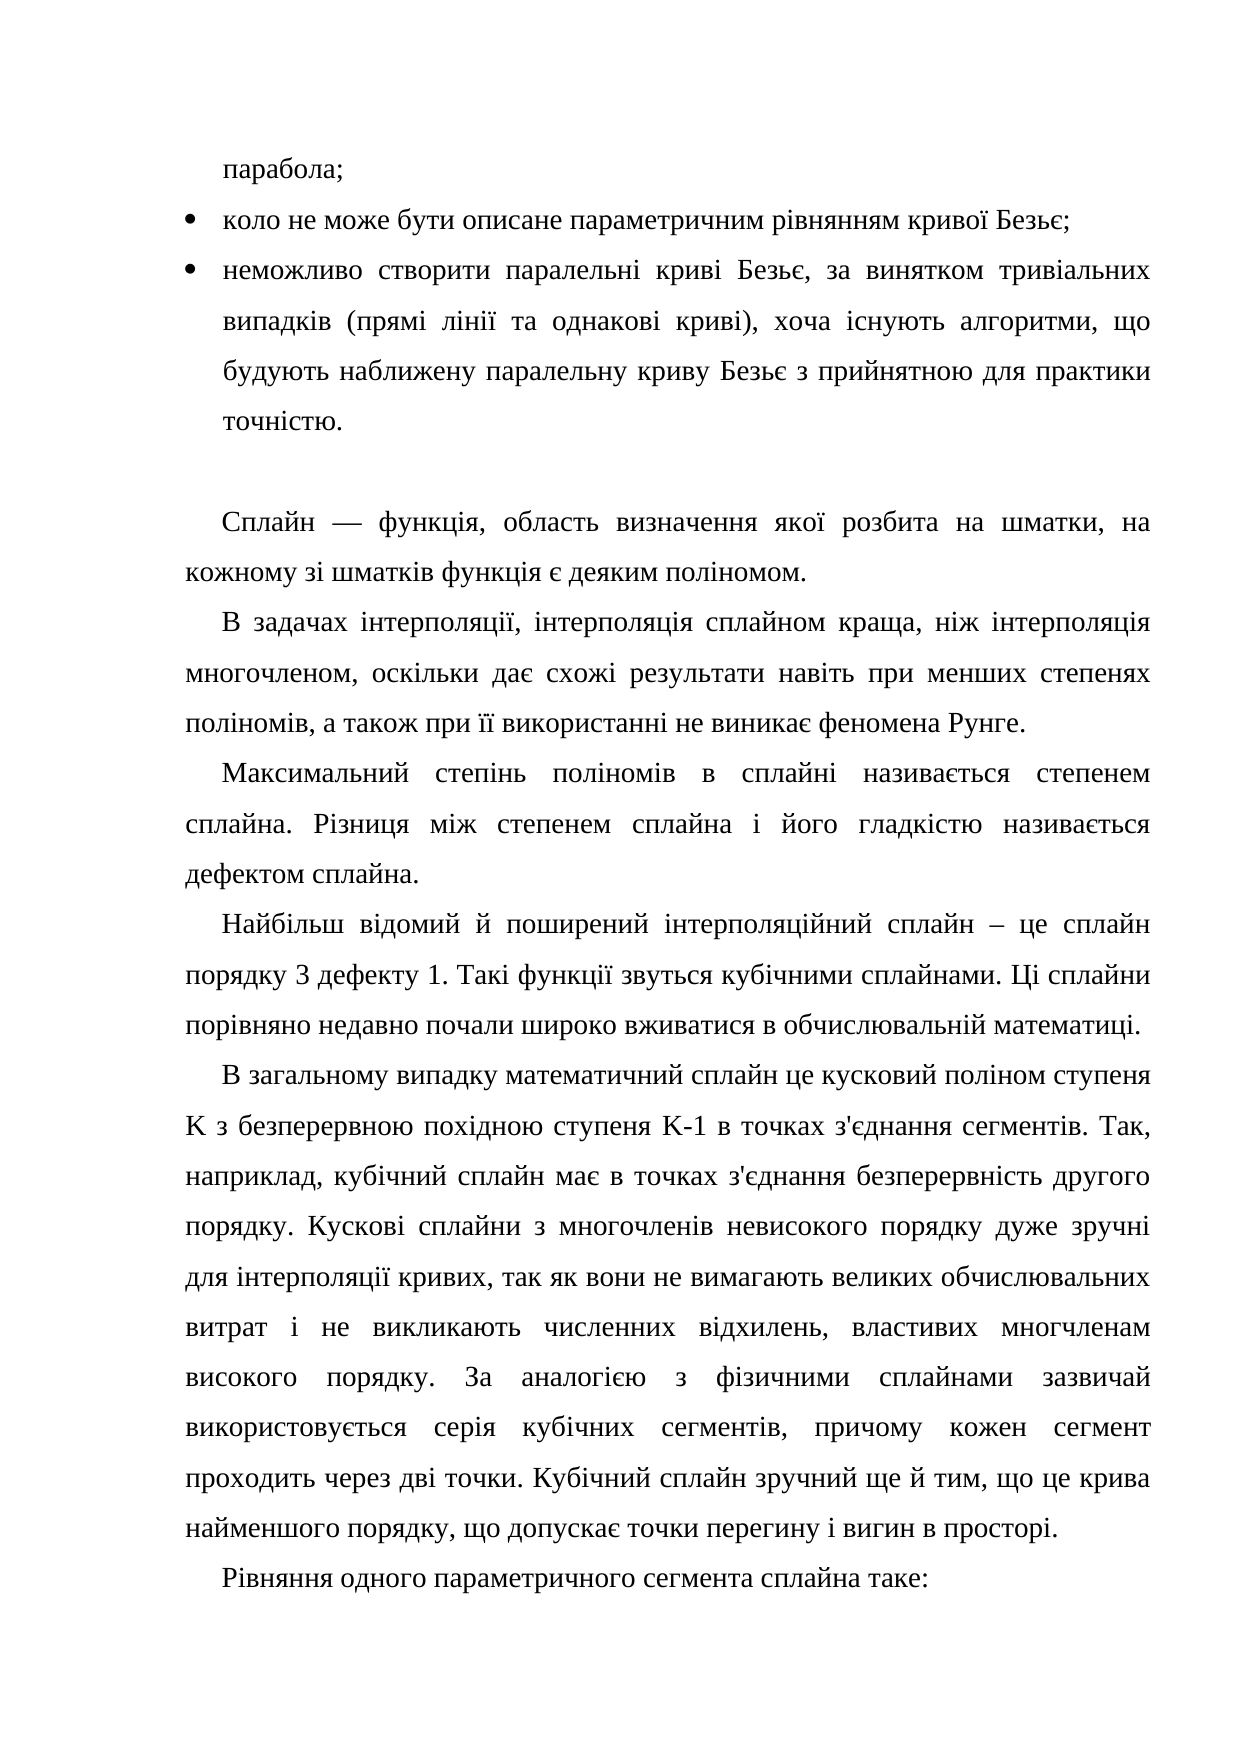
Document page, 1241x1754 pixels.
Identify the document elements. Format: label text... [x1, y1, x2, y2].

text Максимальний степінь поліномів в сплайні називається степенем сплайна. Різниця між степенем сплайна і його гладкістю називається дефектом сплайна. [185, 756, 1152, 890]
list неможливо створити паралельні криві Безьє, за винятком тривіальних випадків (прямі лінії та однакові криві), хоча існують алгоритми, що будують наближену паралельну криву Безьє з прийнятною для практики точністю. [185, 252, 1152, 437]
text В задачах інтерполяції, інтерполяція сплайном краща, ніж інтерполяція многочленом, оскільки дає схожі результати навіть при менших степенях поліномів, а також при її використанні не виникає феномена Рунге. [185, 604, 1152, 739]
text Найбільш відомий й поширений інтерполяційний сплайн – це сплайн порядку 3 дефекту 1. Такі функції звуться кубічними сплайнами. Ці сплайни порівняно недавно почали широко вживатися в обчислювальній математиці. [185, 906, 1152, 1041]
text В загальному випадку математичний сплайн це кусковий поліном ступеня K з безперервною похідною ступеня K-1 в точках з'єднання сегментів. Так, наприклад, кубічний сплайн має в точках з'єднання безперервність другого порядку. Кускові сплайни з многочленів невисокого порядку дуже зручні для інтерполяції кривих, так як вони не вимагають великих обчислювальних витрат і не викликають численних відхилень, властивих многчленам високого порядку. За аналогією з фізичними сплайнами зазвичай використовується серія кубічних сегментів, причому кожен сегмент проходить через дві точки. Кубічний сплайн зручний ще й тим, що це крива найменшого порядку, що допускає точки перегину і вигин в просторі. [185, 1057, 1152, 1544]
list коло не може бути описане параметричним рівнянням кривої Безьє; [185, 202, 1152, 236]
list парабола; [185, 152, 1152, 185]
text Сплайн — функція, область визначення якої розбита на шматки, на кожному зі шматків функція є деяким поліномом. [185, 504, 1152, 588]
text Рівняння одного параметричного сегмента сплайна таке: [185, 1561, 1152, 1594]
